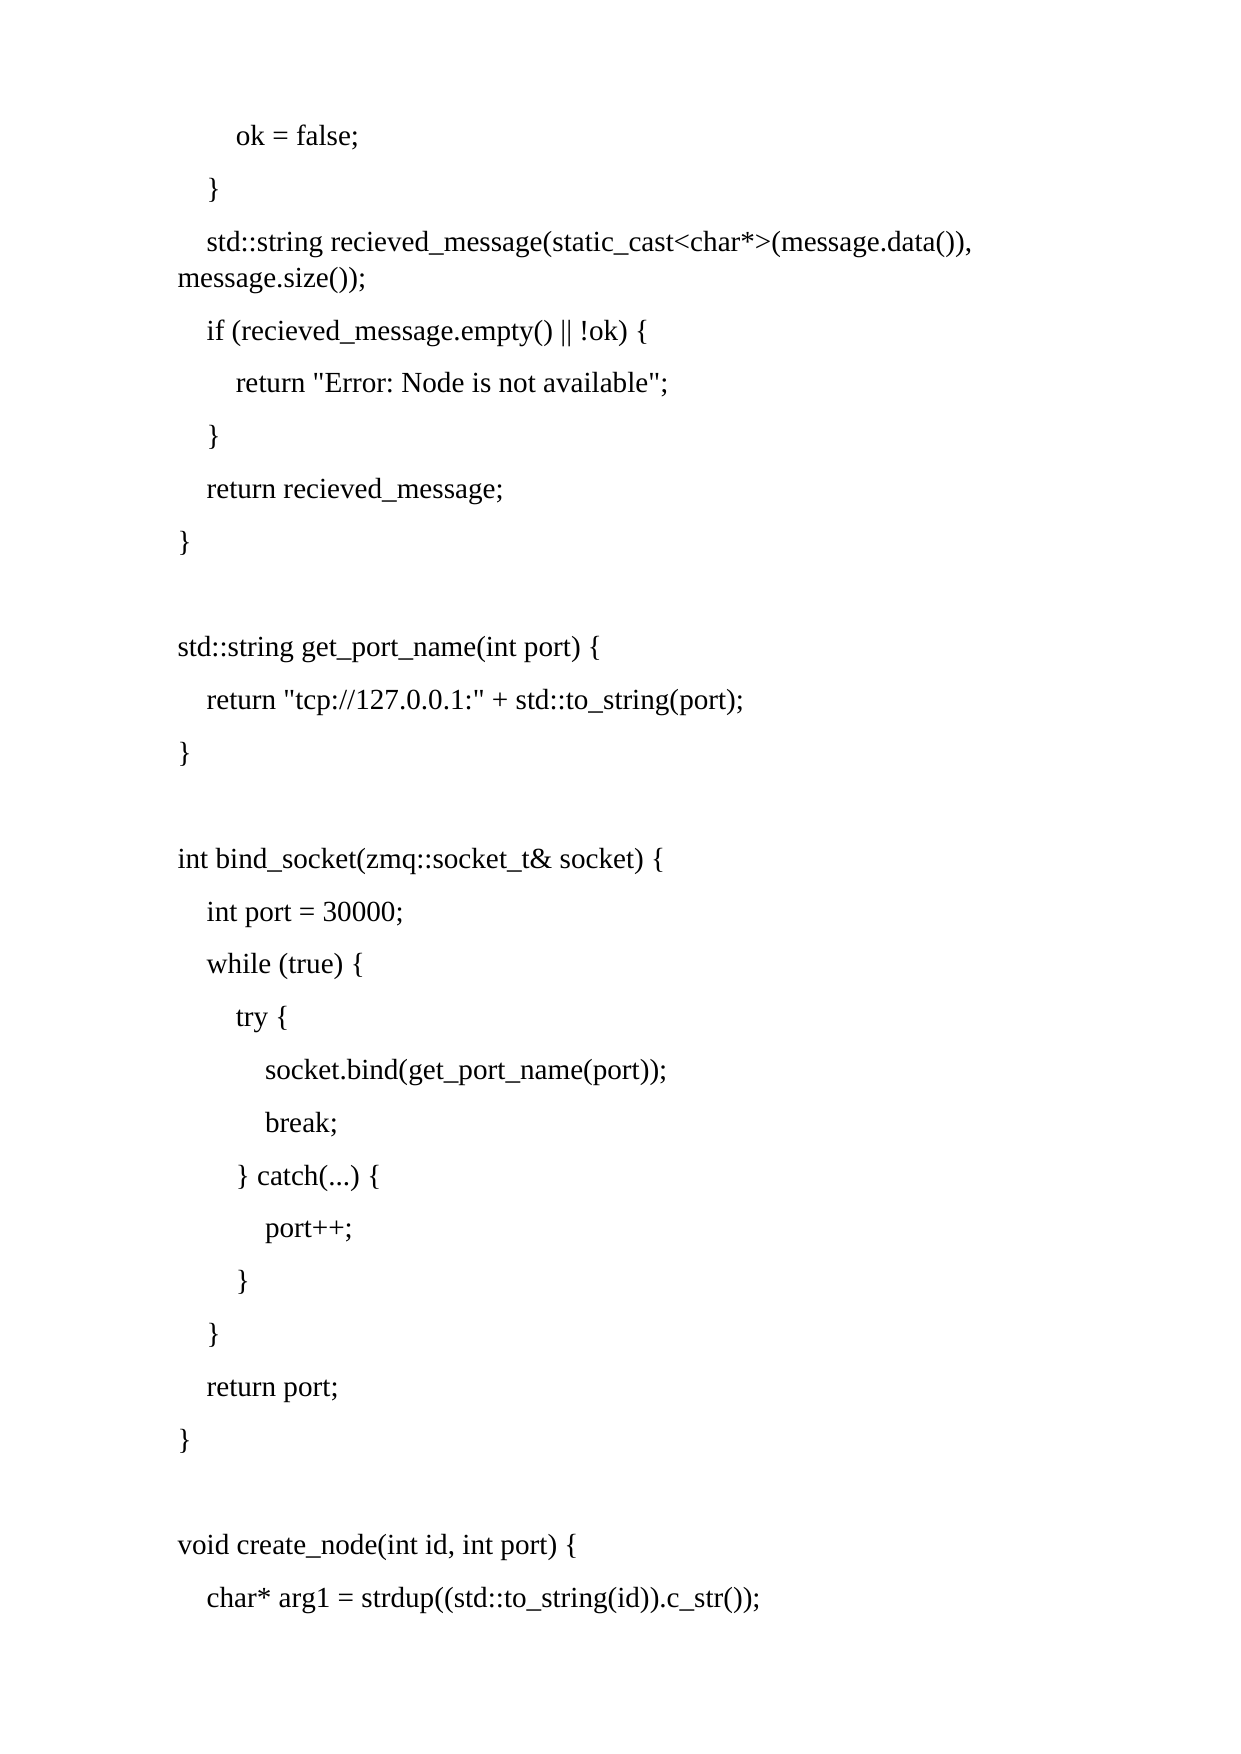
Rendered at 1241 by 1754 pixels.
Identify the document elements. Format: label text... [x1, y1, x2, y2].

text } catch(...) { [177, 1158, 1152, 1191]
text std::string recieved_message(static_cast<char*>(message.data()), message.size()); [177, 224, 1152, 293]
text } [177, 1316, 1152, 1350]
text int bind_socket(zmq::socket_t& socket) { [177, 841, 1152, 874]
text if (recieved_message.empty() || !ok) { [177, 313, 1152, 346]
text void create_node(int id, int port) { [177, 1527, 1152, 1561]
text return port; [177, 1369, 1152, 1402]
text } [177, 524, 1152, 557]
text std::string get_port_name(int port) { [177, 629, 1152, 663]
text } [177, 418, 1152, 452]
text socket.bind(get_port_name(port)); [177, 1052, 1152, 1086]
text try { [177, 999, 1152, 1033]
text int port = 30000; [177, 894, 1152, 927]
text while (true) { [177, 946, 1152, 980]
text } [177, 171, 1152, 204]
text } [177, 735, 1152, 769]
text return recieved_message; [177, 471, 1152, 505]
text } [177, 1263, 1152, 1297]
text return "tcp://127.0.0.1:" + std::to_string(port); [177, 682, 1152, 716]
text } [177, 1422, 1152, 1455]
text ok = false; [177, 118, 1152, 152]
text return "Error: Node is not available"; [177, 366, 1152, 399]
text char* arg1 = strdup((std::to_string(id)).c_str()); [177, 1580, 1152, 1614]
text break; [177, 1105, 1152, 1138]
text port++; [177, 1211, 1152, 1244]
